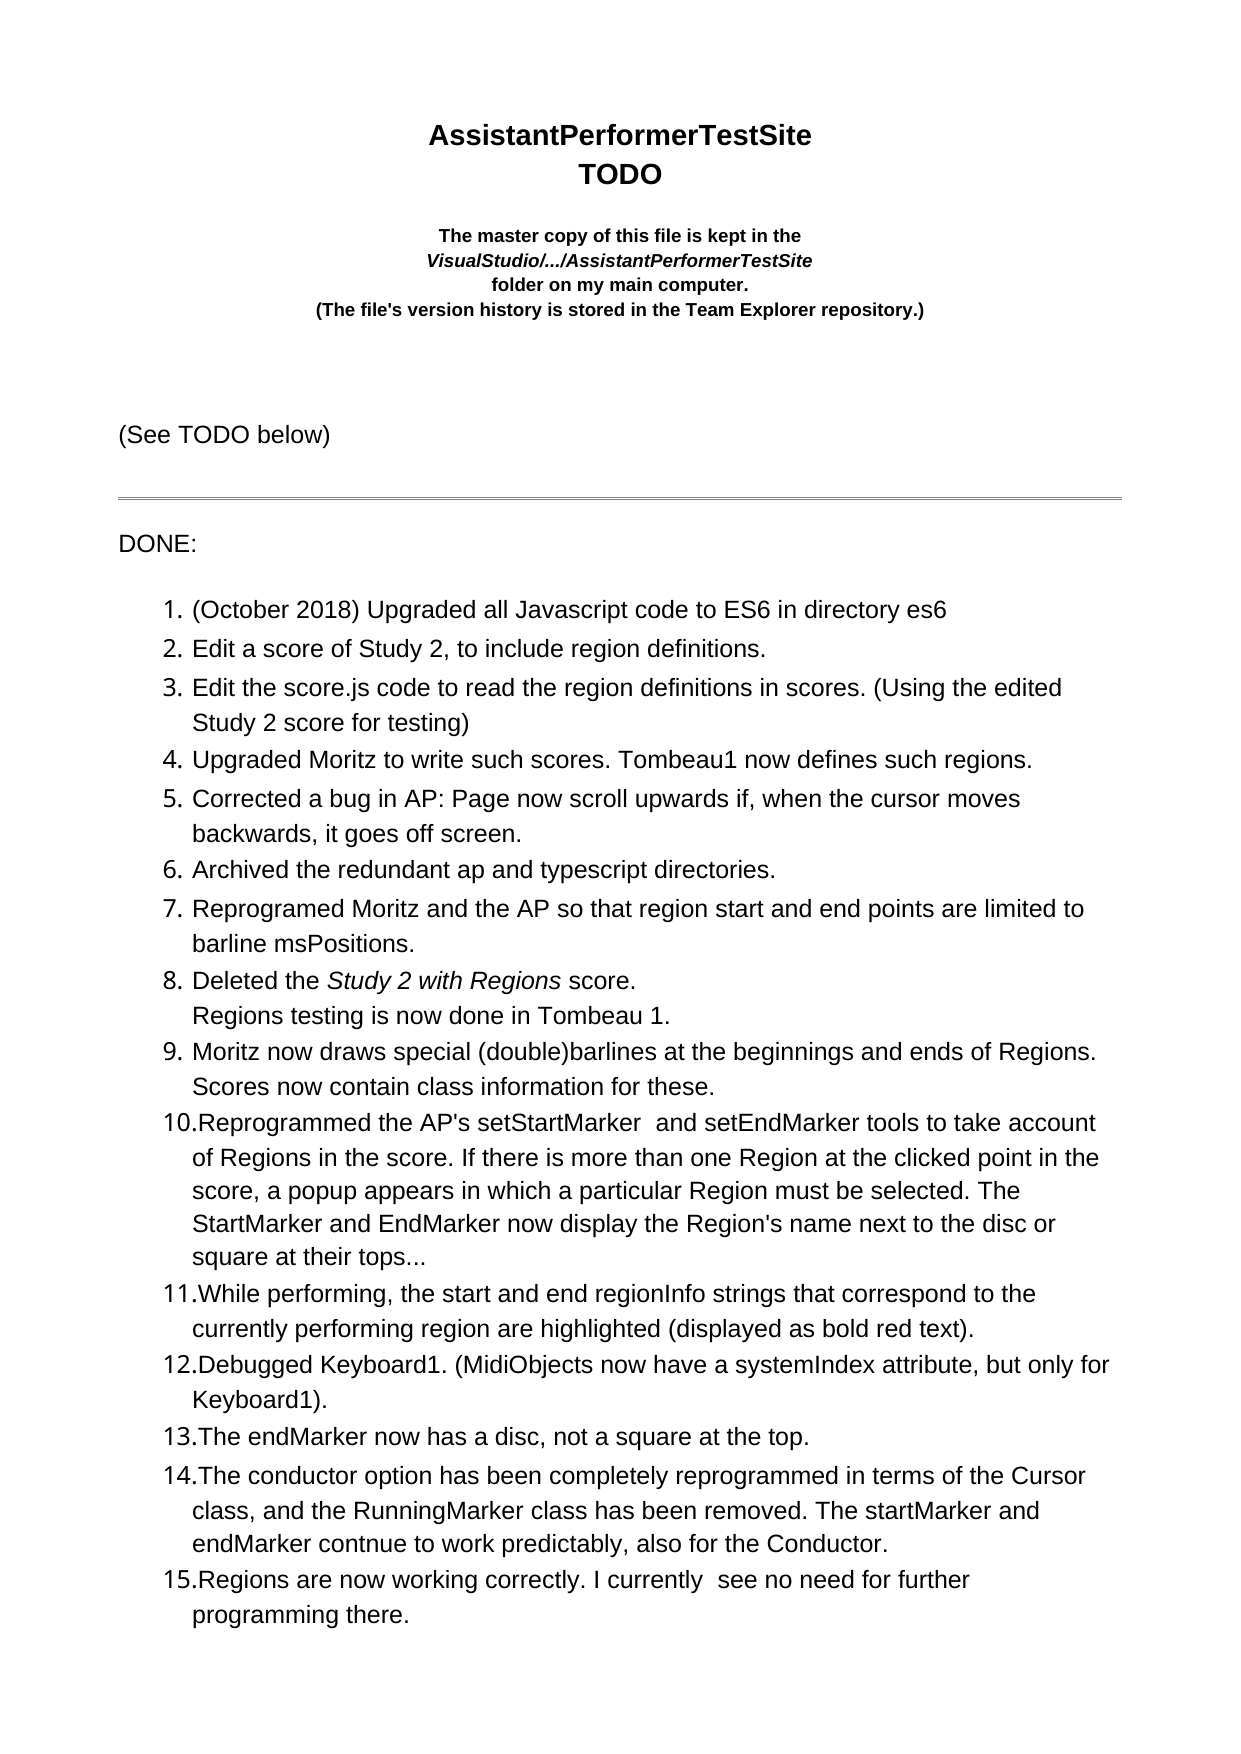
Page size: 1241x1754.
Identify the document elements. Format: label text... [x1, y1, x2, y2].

list The endMarker now has a disc, not a square at the top. [162, 1418, 1122, 1452]
list Reprogrammed the AP's setStartMarker and setEndMarker tools to take account of Regions in the score. If there is more than one Region at the clicked point in the score, a popup appears in which a particular Region must be selected. The StartMarker and EndMarker now display the Region's name next to the disc or square at their tops... [162, 1105, 1122, 1271]
list Debugged Keyboard1. (MidiObjects now have a systemIndex attribute, but only for Keyboard1). [162, 1347, 1122, 1414]
list Edit the score.js code to read the region definitions in scores. (Using the edited Study 2 score for testing) [162, 670, 1122, 737]
list Deleted the Study 2 with Regions score. Regions testing is now done in Tombeau 1. [162, 962, 1122, 1029]
list Archived the redundant ap and typescript directories. [162, 852, 1122, 886]
list The conductor option has been completely reprogrammed in terms of the Cursor class, and the RunningMarker class has been removed. The startMarker and endMarker contnue to work predictably, also for the Conductor. [162, 1457, 1122, 1557]
list Moritz now draws special (double)barlines at the beginnings and ends of Regions. Scores now contain class information for these. [162, 1034, 1122, 1101]
list (October 2018) Upgraded all Javascript code to ES6 in directory es6 [162, 592, 1122, 626]
list Reprogramed Moritz and the AP so that region start and end points are limited to barline msPositions. [162, 891, 1122, 958]
text (See TODO below) [118, 387, 1122, 449]
list While performing, the start and end regionInfo strings that correspond to the currently performing region are highlighted (displayed as bold red text). [162, 1275, 1122, 1342]
list Upgraded Moritz to write such scores. Tombeau1 now defines such regions. [162, 741, 1122, 775]
list Regions are now working correctly. I currently see no need for further programming there. [162, 1562, 1122, 1629]
text AssistantPerformerTestSite TODO [118, 118, 1122, 190]
text The master copy of this file is kept in the VisualStudio/.../AssistantPerformerTestSite folder on my main computer. (The file's version history is stored in the Team Explorer repository.) [118, 225, 1122, 354]
list Edit a score of Study 2, to include region definitions. [162, 631, 1122, 665]
text DONE: [118, 529, 1122, 558]
list Corrected a bug in AP: Page now scroll upwards if, when the cursor moves backwards, it goes off screen. [162, 780, 1122, 847]
